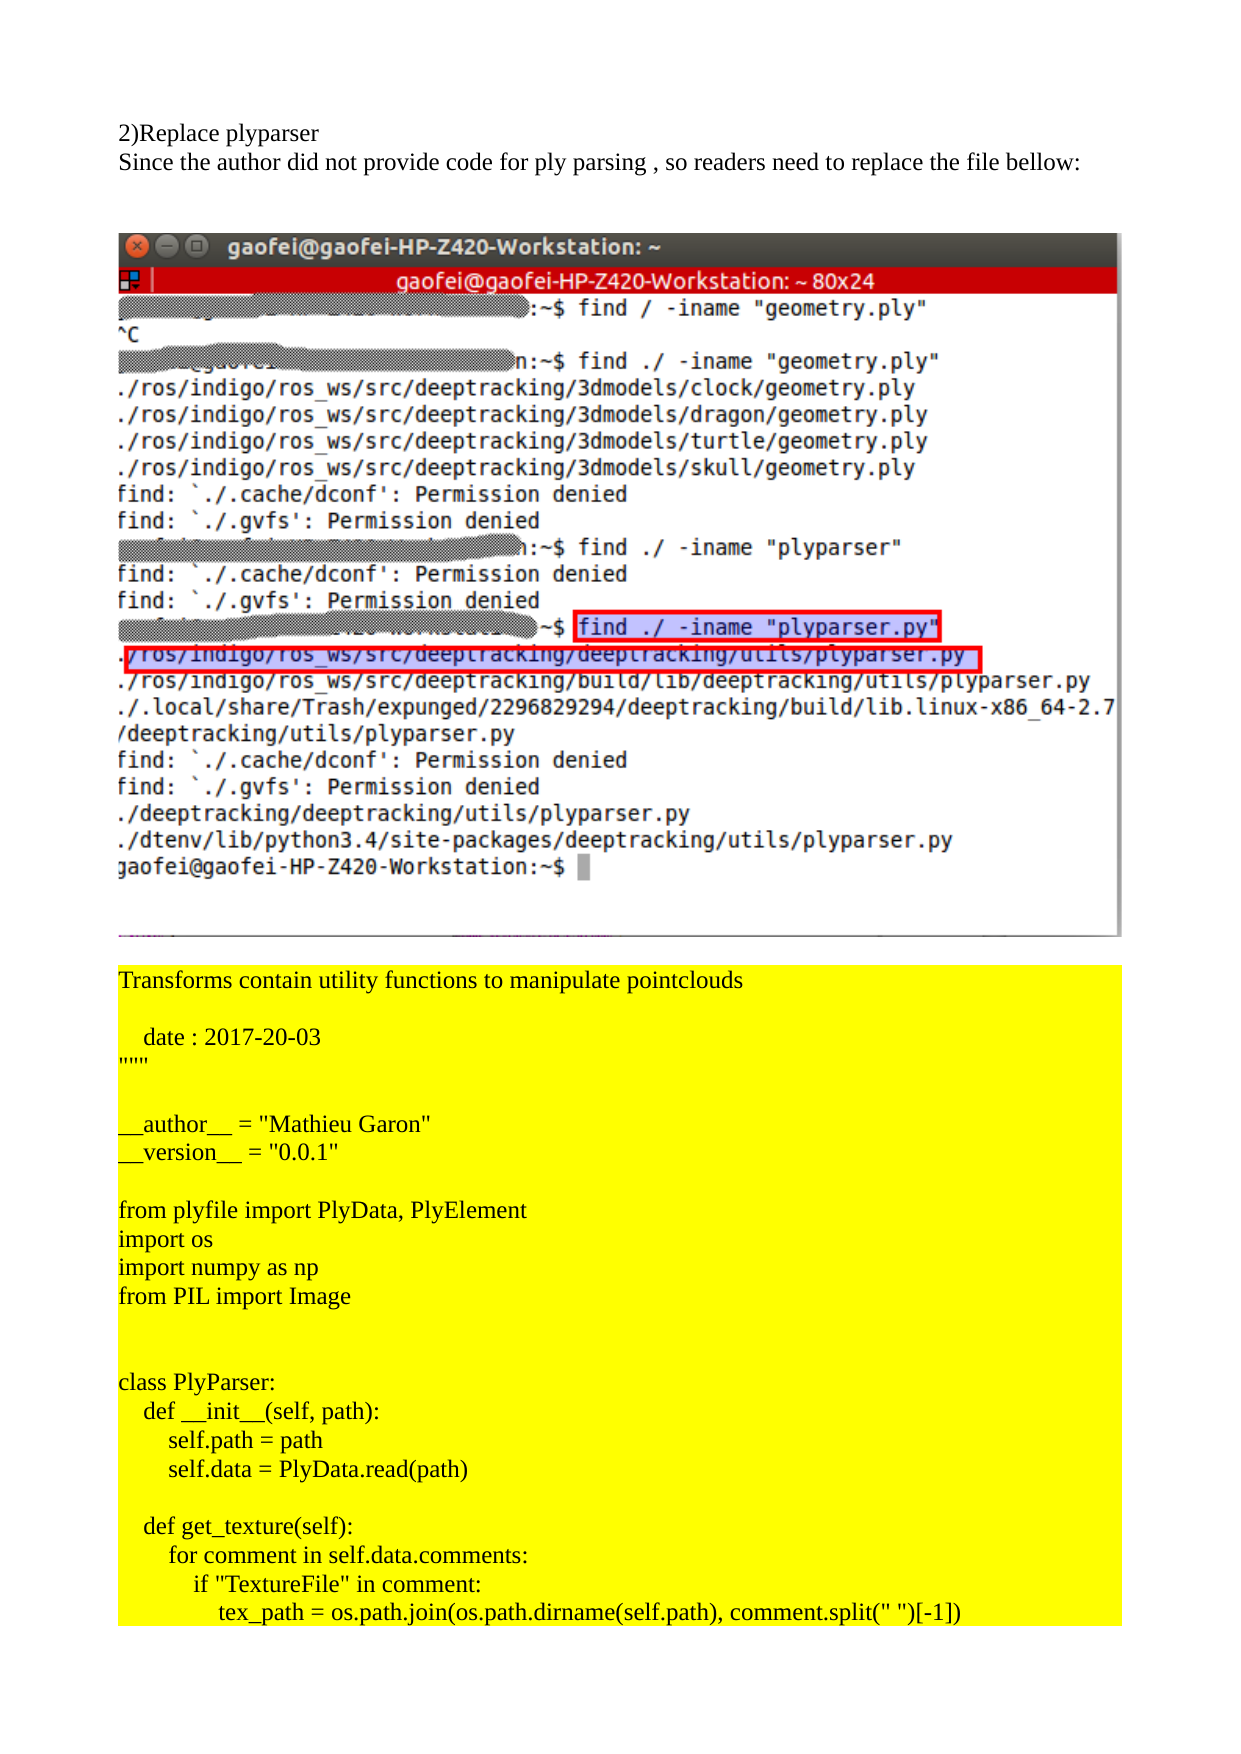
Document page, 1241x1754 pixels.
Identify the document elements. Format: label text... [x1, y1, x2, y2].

text __author__ = "Mathieu Garon" [118, 1109, 1122, 1137]
text Transforms contain utility functions to manipulate pointclouds [118, 965, 1122, 994]
text def get_texture(self): [118, 1511, 1122, 1540]
text from PIL import Image [118, 1281, 1122, 1310]
picture [118, 233, 1122, 937]
text date : 2017-20-03 [118, 1022, 1122, 1051]
text tex_path = os.path.join(os.path.dirname(self.path), comment.split(" ")[-1]) [118, 1597, 1122, 1626]
text 2)Replace plyparser Since the author did not provide code for ply parsing , so readers need to replace the file bellow: [118, 118, 1122, 176]
text for comment in self.data.comments: [118, 1540, 1122, 1569]
text self.data = PlyData.read(path) [118, 1454, 1122, 1482]
text self.path = path [118, 1425, 1122, 1454]
text if "TextureFile" in comment: [118, 1569, 1122, 1597]
text __version__ = "0.0.1" [118, 1137, 1122, 1166]
text from plyfile import PlyData, PlyElement [118, 1195, 1122, 1224]
text """ [118, 1051, 1122, 1080]
text import numpy as np [118, 1252, 1122, 1281]
text class PlyParser: [118, 1367, 1122, 1396]
text import os [118, 1224, 1122, 1252]
text def __init__(self, path): [118, 1396, 1122, 1425]
